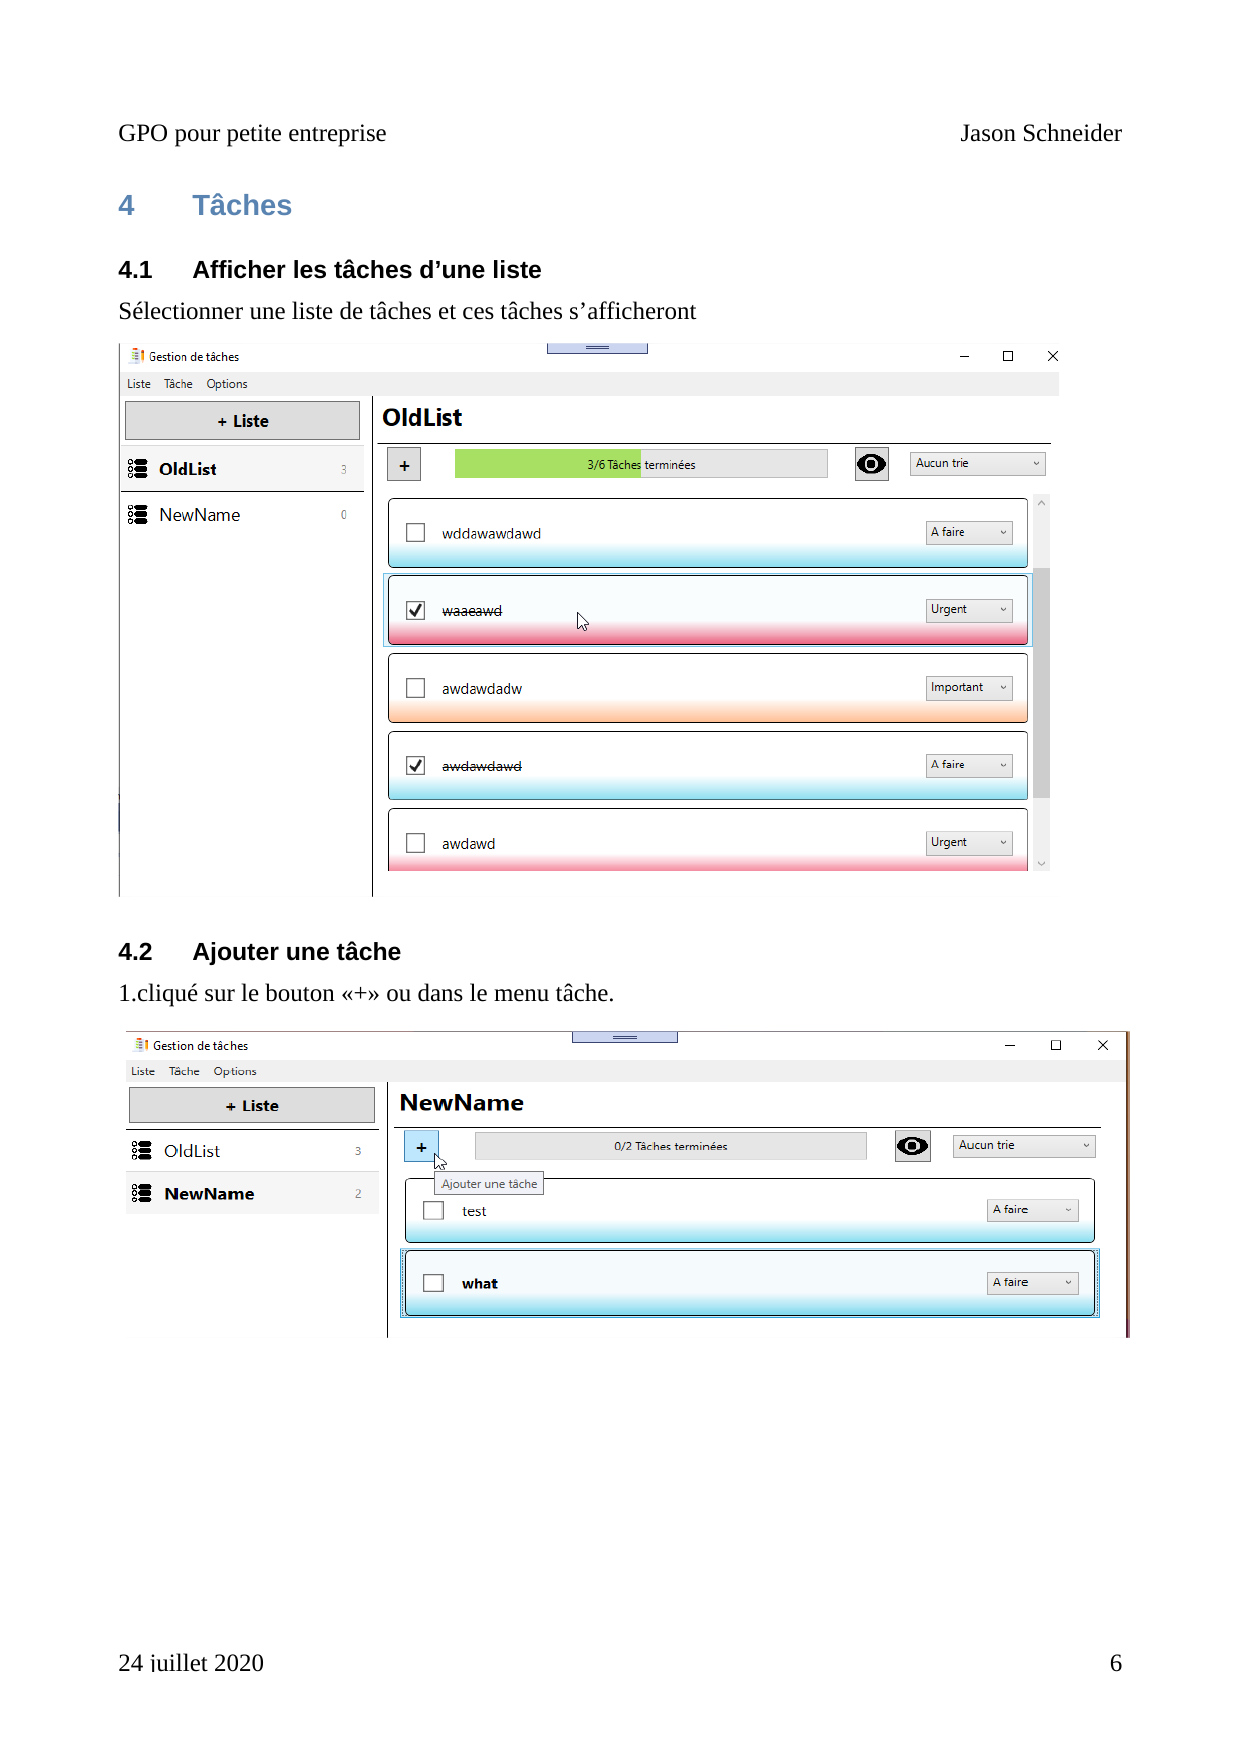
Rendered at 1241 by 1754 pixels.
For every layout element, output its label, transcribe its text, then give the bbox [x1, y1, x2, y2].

text Sélectionner une liste de tâches et ces tâches s’afficheront [118, 296, 1122, 325]
subtitle Afficher les tâches d’une liste [118, 255, 1122, 284]
text 1.cliqué sur le bouton «+» ou dans le menu tâche. [118, 978, 1122, 1007]
picture [118, 343, 1060, 897]
picture [126, 1031, 1130, 1338]
subtitle Ajouter une tâche [118, 937, 1122, 965]
subtitle Tâches [118, 188, 1122, 222]
